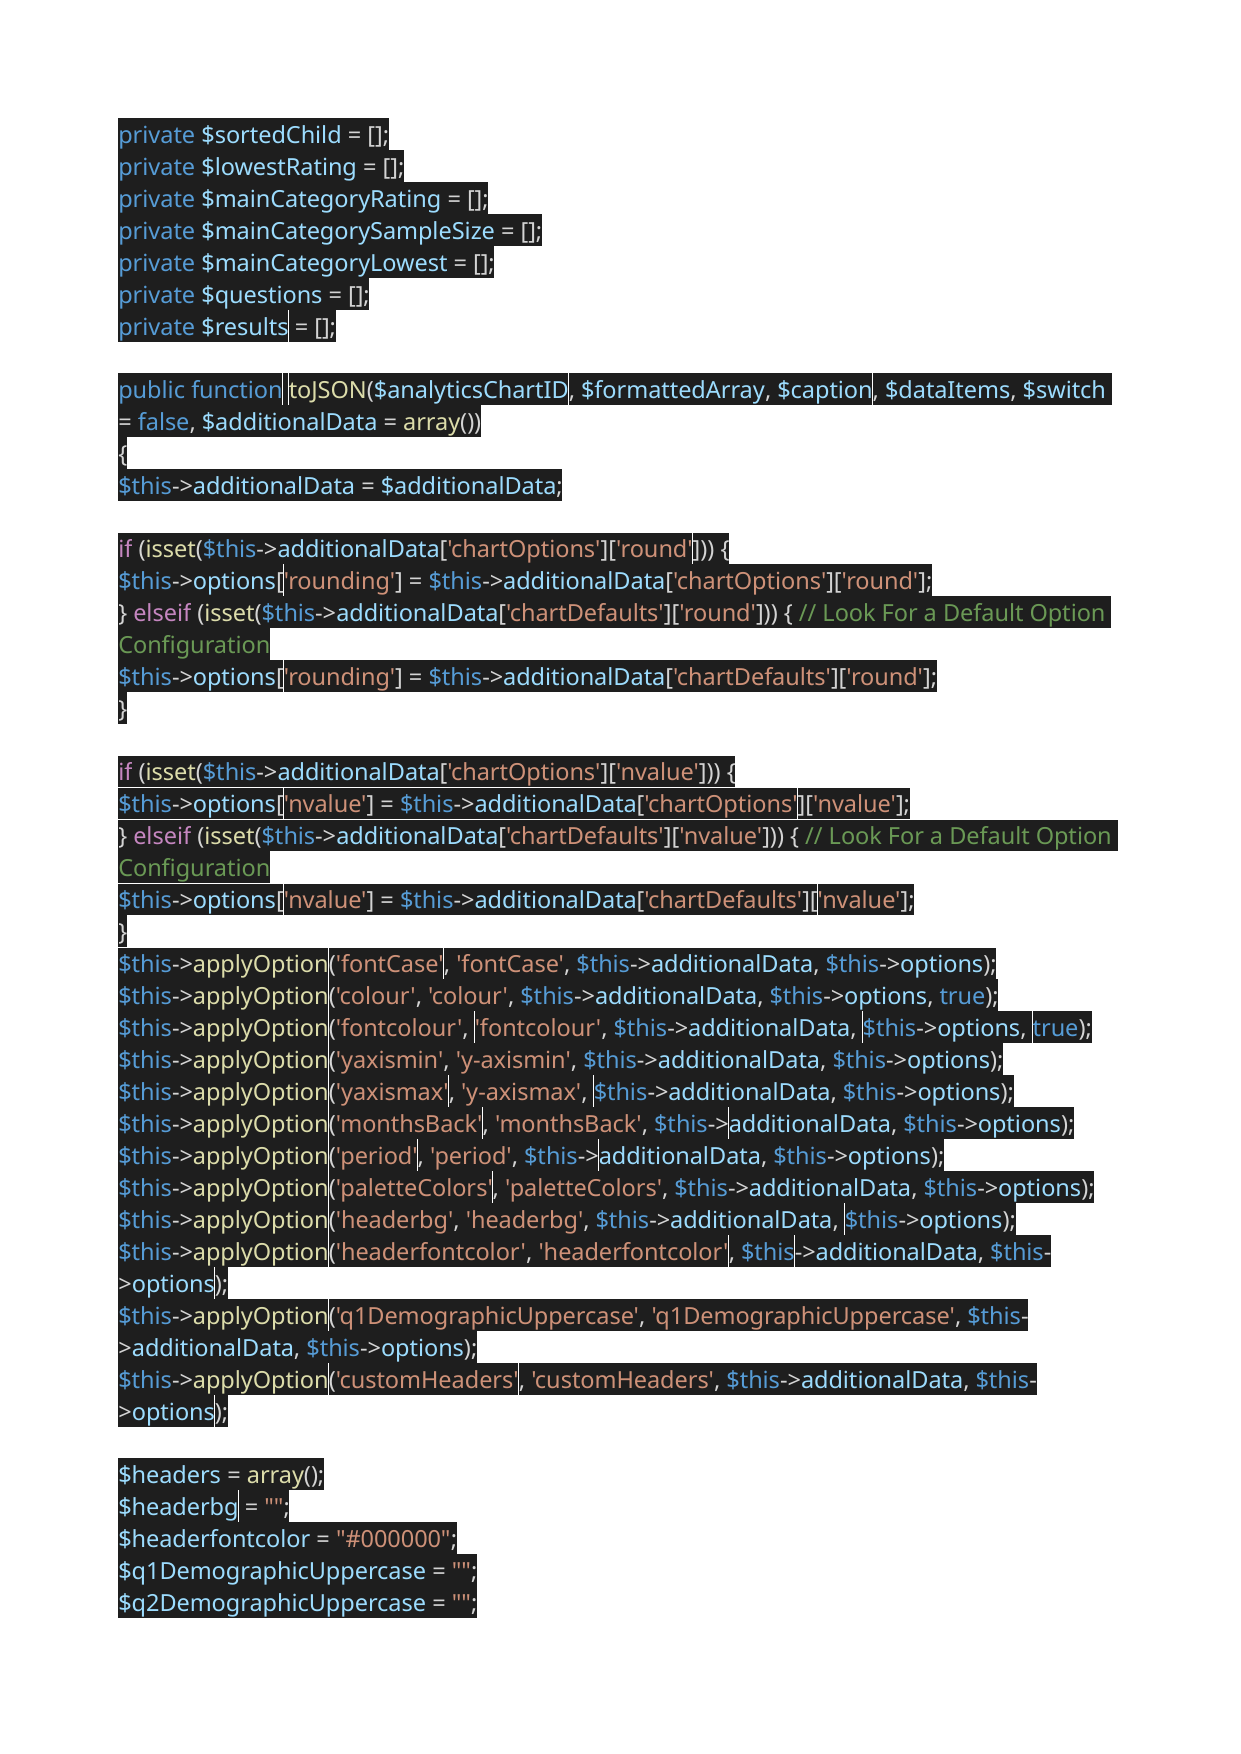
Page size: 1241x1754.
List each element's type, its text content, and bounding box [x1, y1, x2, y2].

text $this->applyOption('q1DemographicUppercase', 'q1DemographicUppercase', $this->additionalData, $this->options); [118, 1299, 1122, 1363]
text $this->applyOption('customHeaders', 'customHeaders', $this->additionalData, $this->options); [118, 1363, 1122, 1427]
text $this->applyOption('colour', 'colour', $this->additionalData, $this->options, true); [118, 979, 1122, 1011]
text $headers = array(); [118, 1458, 1122, 1490]
text private $mainCategoryRating = []; [118, 182, 1122, 214]
text $headerbg = ""; [118, 1490, 1122, 1522]
text { [118, 437, 1122, 469]
text $this->applyOption('yaxismax', 'y-axismax', $this->additionalData, $this->options); [118, 1075, 1122, 1107]
text $this->applyOption('headerfontcolor', 'headerfontcolor', $this->additionalData, $this->options); [118, 1235, 1122, 1299]
text if (isset($this->additionalData['chartOptions']['round'])) { [118, 532, 1122, 564]
text } [118, 915, 1122, 947]
text $this->applyOption('fontCase', 'fontCase', $this->additionalData, $this->options); [118, 947, 1122, 979]
text $this->applyOption('paletteColors', 'paletteColors', $this->additionalData, $this->options); [118, 1171, 1122, 1203]
text private $lowestRating = []; [118, 150, 1122, 182]
text $headerfontcolor = "#000000"; [118, 1522, 1122, 1554]
text $this->options['rounding'] = $this->additionalData['chartOptions']['round']; [118, 564, 1122, 596]
text $this->applyOption('headerbg', 'headerbg', $this->additionalData, $this->options); [118, 1203, 1122, 1235]
text $this->applyOption('monthsBack', 'monthsBack', $this->additionalData, $this->options); [118, 1107, 1122, 1139]
text if (isset($this->additionalData['chartOptions']['nvalue'])) { [118, 756, 1122, 787]
text $this->applyOption('yaxismin', 'y-axismin', $this->additionalData, $this->options); [118, 1043, 1122, 1075]
text } [118, 692, 1122, 724]
text private $mainCategoryLowest = []; [118, 246, 1122, 278]
text $this->applyOption('period', 'period', $this->additionalData, $this->options); [118, 1139, 1122, 1171]
text $this->options['rounding'] = $this->additionalData['chartDefaults']['round']; [118, 660, 1122, 692]
text $this->options['nvalue'] = $this->additionalData['chartDefaults']['nvalue']; [118, 883, 1122, 915]
text private $mainCategorySampleSize = []; [118, 214, 1122, 246]
text $this->additionalData = $additionalData; [118, 469, 1122, 501]
text private $sortedChild = []; [118, 118, 1122, 150]
text $this->applyOption('fontcolour', 'fontcolour', $this->additionalData, $this->options, true); [118, 1011, 1122, 1043]
text } elseif (isset($this->additionalData['chartDefaults']['nvalue'])) { // Look For a Default Option Configuration [118, 819, 1122, 883]
text $q2DemographicUppercase = ""; [118, 1586, 1122, 1618]
text private $questions = []; [118, 278, 1122, 310]
text $q1DemographicUppercase = ""; [118, 1554, 1122, 1586]
text public function toJSON($analyticsChartID, $formattedArray, $caption, $dataItems, $switch = false, $additionalData = array()) [118, 373, 1122, 437]
text private $results = []; [118, 310, 1122, 342]
text } elseif (isset($this->additionalData['chartDefaults']['round'])) { // Look For a Default Option Configuration [118, 596, 1122, 660]
text $this->options['nvalue'] = $this->additionalData['chartOptions']['nvalue']; [118, 787, 1122, 819]
